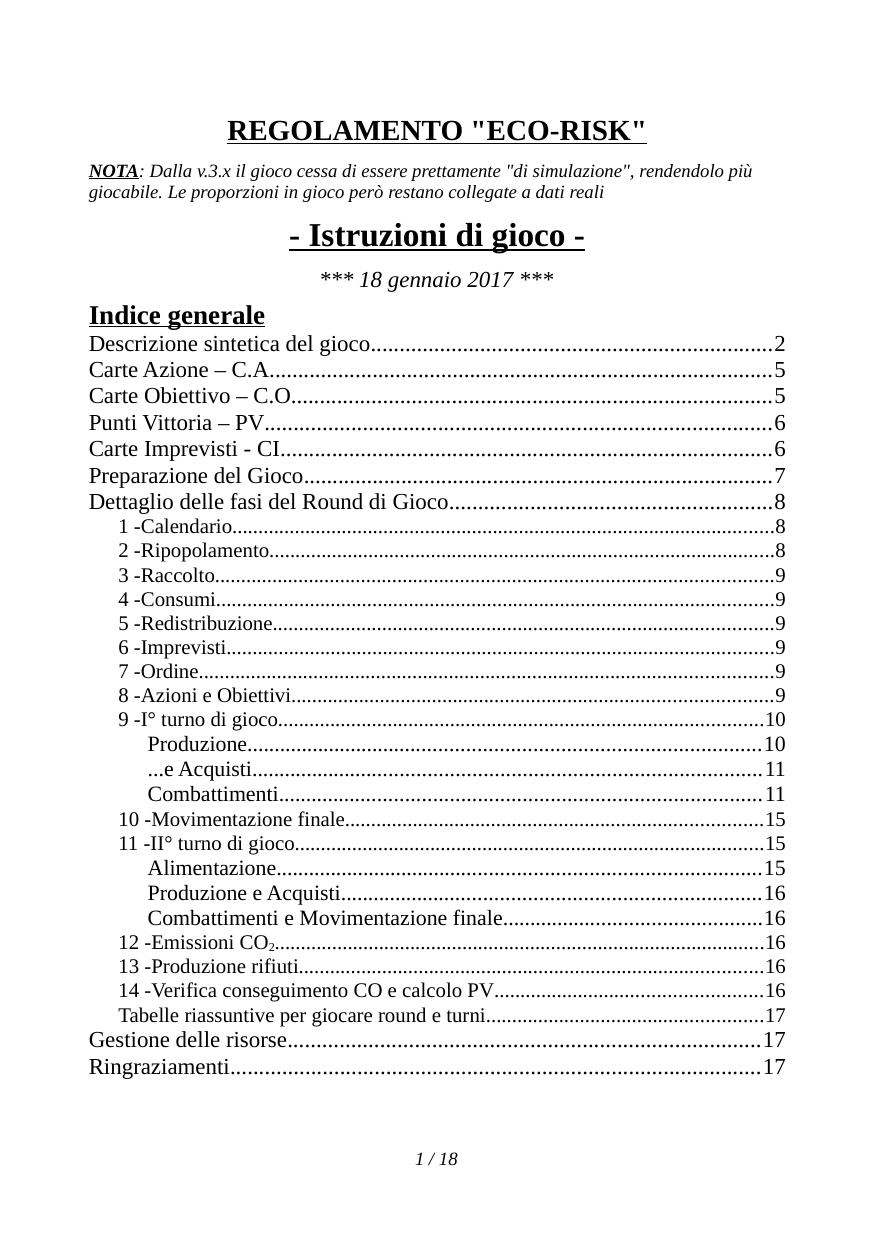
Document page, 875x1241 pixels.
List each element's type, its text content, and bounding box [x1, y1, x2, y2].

text 3 -Raccolto 9 [118, 562, 786, 587]
text Combattimenti 11 [147, 781, 786, 807]
text Descrizione sintetica del gioco 2 [88, 330, 786, 356]
text 8 -Azioni e Obiettivi 9 [118, 683, 786, 707]
text 7 -Ordine 9 [118, 659, 786, 683]
text *** 18 gennaio 2017 *** [88, 266, 786, 293]
text 13 -Produzione rifiuti 16 [118, 954, 786, 978]
text Punti Vittoria – PV 6 [88, 409, 786, 435]
text NOTA: Dalla v.3.x il gioco cessa di essere prettamente "di simulazione", rendendolo più giocabile. Le proporzioni in gioco però restano collegate a dati reali [88, 159, 786, 203]
text Carte Imprevisti - CI 6 [88, 435, 786, 462]
text Tabelle riassuntive per giocare round e turni 17 [118, 1002, 786, 1027]
text Dettaglio delle fasi del Round di Gioco 8 [88, 488, 786, 514]
subtitle Indice generale [88, 299, 786, 330]
text 2 -Ripopolamento 8 [118, 538, 786, 562]
text Produzione e Acquisti 16 [147, 880, 786, 905]
text 5 -Redistribuzione 9 [118, 611, 786, 635]
text 11 -II° turno di gioco 15 [118, 831, 786, 855]
text Produzione... 10 [147, 731, 786, 756]
subtitle REGOLAMENTO "ECO-RISK" [88, 113, 786, 147]
text 9 -I° turno di gioco 10 [118, 707, 786, 731]
text ...e Acquisti 11 [147, 756, 786, 781]
text 14 -Verifica conseguimento CO e calcolo PV 16 [118, 978, 786, 1002]
text 1 -Calendario 8 [118, 514, 786, 538]
text Gestione delle risorse 17 [88, 1027, 786, 1053]
text 4 -Consumi 9 [118, 587, 786, 611]
text Carte Obiettivo – C.O. 5 [88, 383, 786, 409]
text Alimentazione 15 [147, 855, 786, 880]
text 10 -Movimentazione finale 15 [118, 807, 786, 831]
text Carte Azione – C.A. 5 [88, 356, 786, 383]
text 12 -Emissioni CO2 16 [118, 930, 786, 954]
text Combattimenti e Movimentazione finale 16 [147, 905, 786, 930]
subtitle - Istruzioni di gioco - [88, 216, 786, 254]
text Ringraziamenti 17 [88, 1053, 786, 1079]
text Preparazione del Gioco 7 [88, 462, 786, 488]
text 6 -Imprevisti 9 [118, 635, 786, 659]
